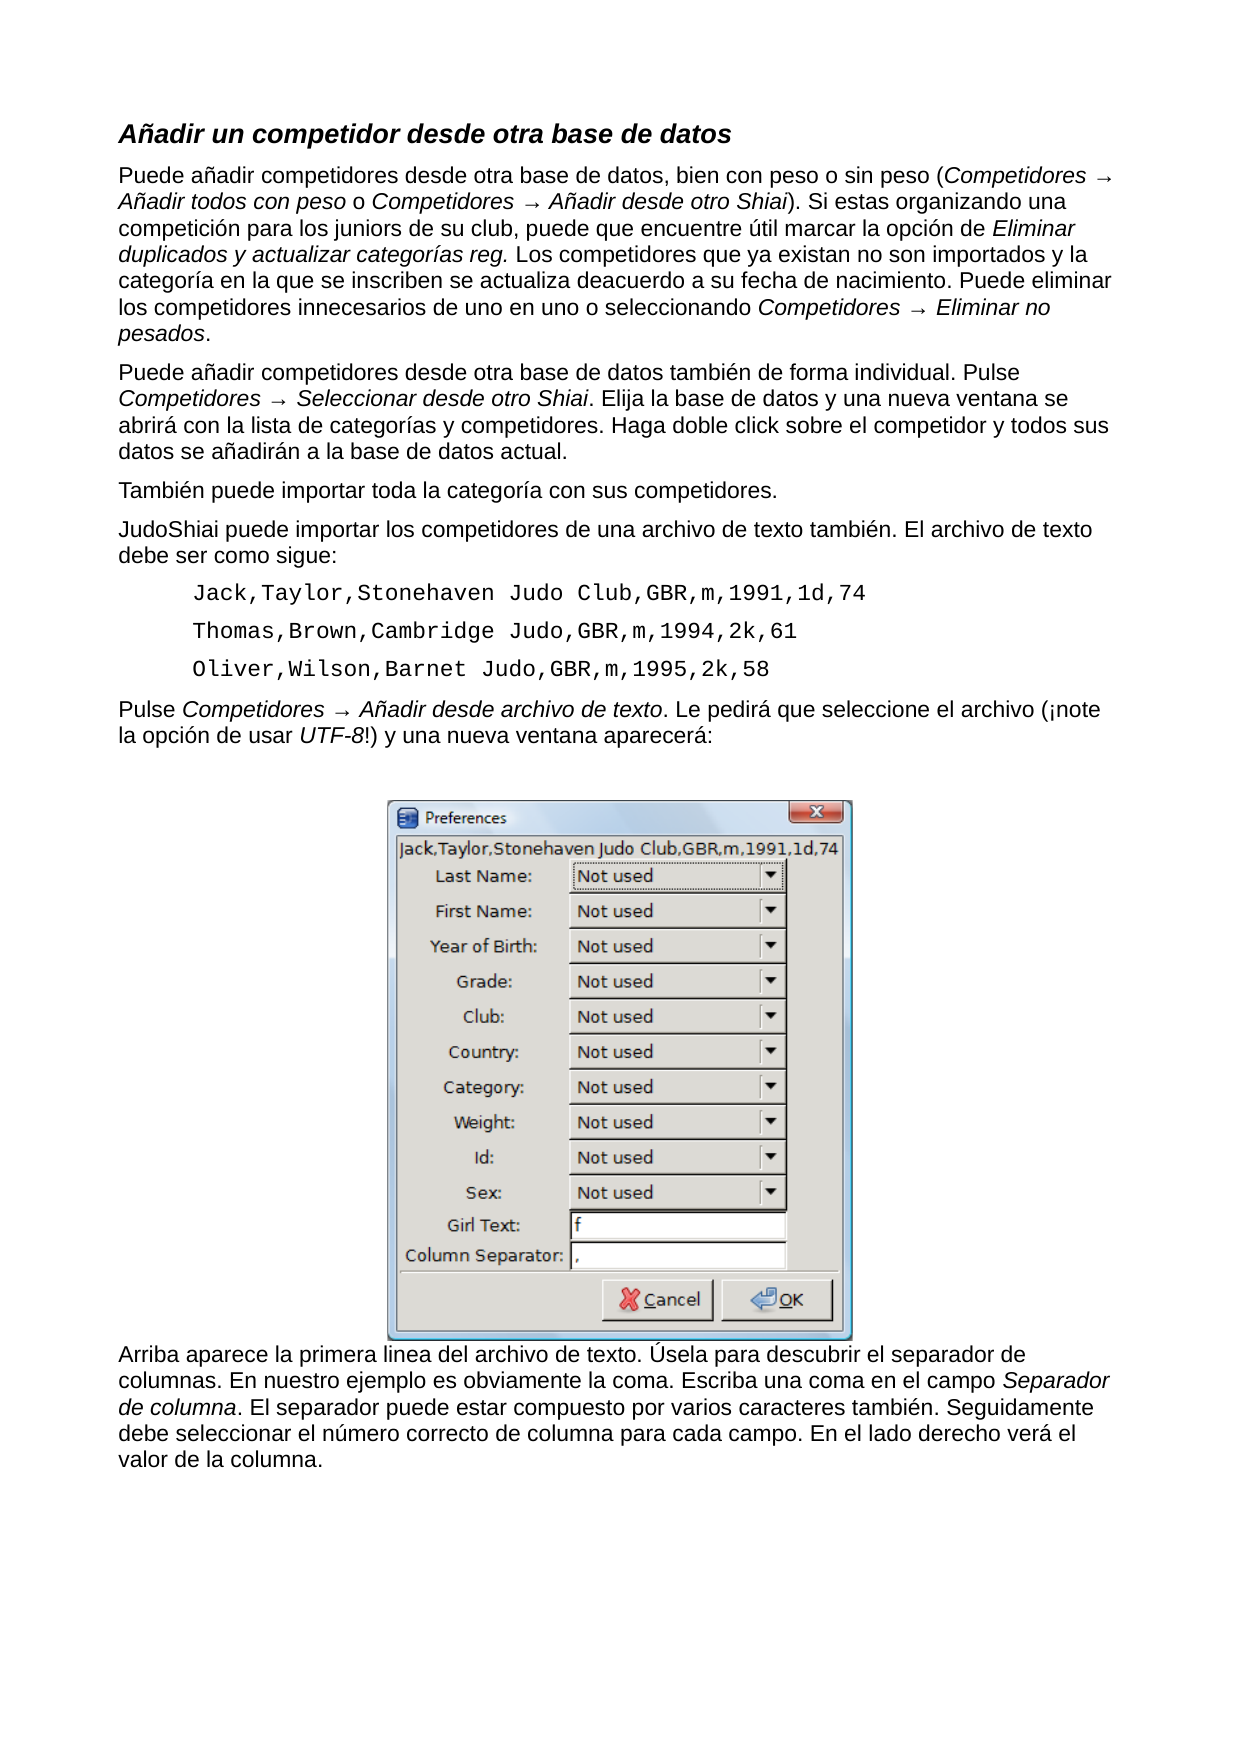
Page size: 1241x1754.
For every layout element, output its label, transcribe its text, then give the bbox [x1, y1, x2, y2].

text Pulse Competidores → Añadir desde archivo de texto. Le pedirá que seleccione el archivo (¡note la opción de usar UTF-8!) y una nueva ventana aparecerá: [118, 696, 1122, 749]
picture [387, 800, 853, 1341]
text Arriba aparece la primera linea del archivo de texto. Úsela para descubrir el separador de columnas. En nuestro ejemplo es obviamente la coma. Escriba una coma en el campo Separador de columna. El separador puede estar compuesto por varios caracteres también. Seguidamente debe seleccionar el número correcto de columna para cada campo. En el lado derecho verá el valor de la columna. [118, 1203, 1122, 1473]
text Oliver,Wilson,Barnet Judo,GBR,m,1995,2k,58 [192, 658, 1122, 684]
subtitle Añadir un competidor desde otra base de datos [118, 118, 1122, 149]
text Thomas,Brown,Cambridge Judo,GBR,m,1994,2k,61 [192, 619, 1122, 645]
text También puede importar toda la categoría con sus competidores. [118, 477, 1122, 503]
text Puede añadir competidores desde otra base de datos también de forma individual. Pulse Competidores → Seleccionar desde otro Shiai. Elija la base de datos y una nueva ventana se abrirá con la lista de categorías y competidores. Haga doble click sobre el competidor y todos sus datos se añadirán a la base de datos actual. [118, 359, 1122, 464]
text Jack,Taylor,Stonehaven Judo Club,GBR,m,1991,1d,74 [192, 581, 1122, 607]
text Puede añadir competidores desde otra base de datos, bien con peso o sin peso (Competidores → Añadir todos con peso o Competidores → Añadir desde otro Shiai). Si estas organizando una competición para los juniors de su club, puede que encuentre útil marcar la opción de Eliminar duplicados y actualizar categorías reg. Los competidores que ya existan no son importados y la categoría en la que se inscriben se actualiza deacuerdo a su fecha de nacimiento. Puede eliminar los competidores innecesarios de uno en uno o seleccionando Competidores → Eliminar no pesados. [118, 162, 1122, 346]
text JudoShiai puede importar los competidores de una archivo de texto también. El archivo de texto debe ser como sigue: [118, 516, 1122, 568]
